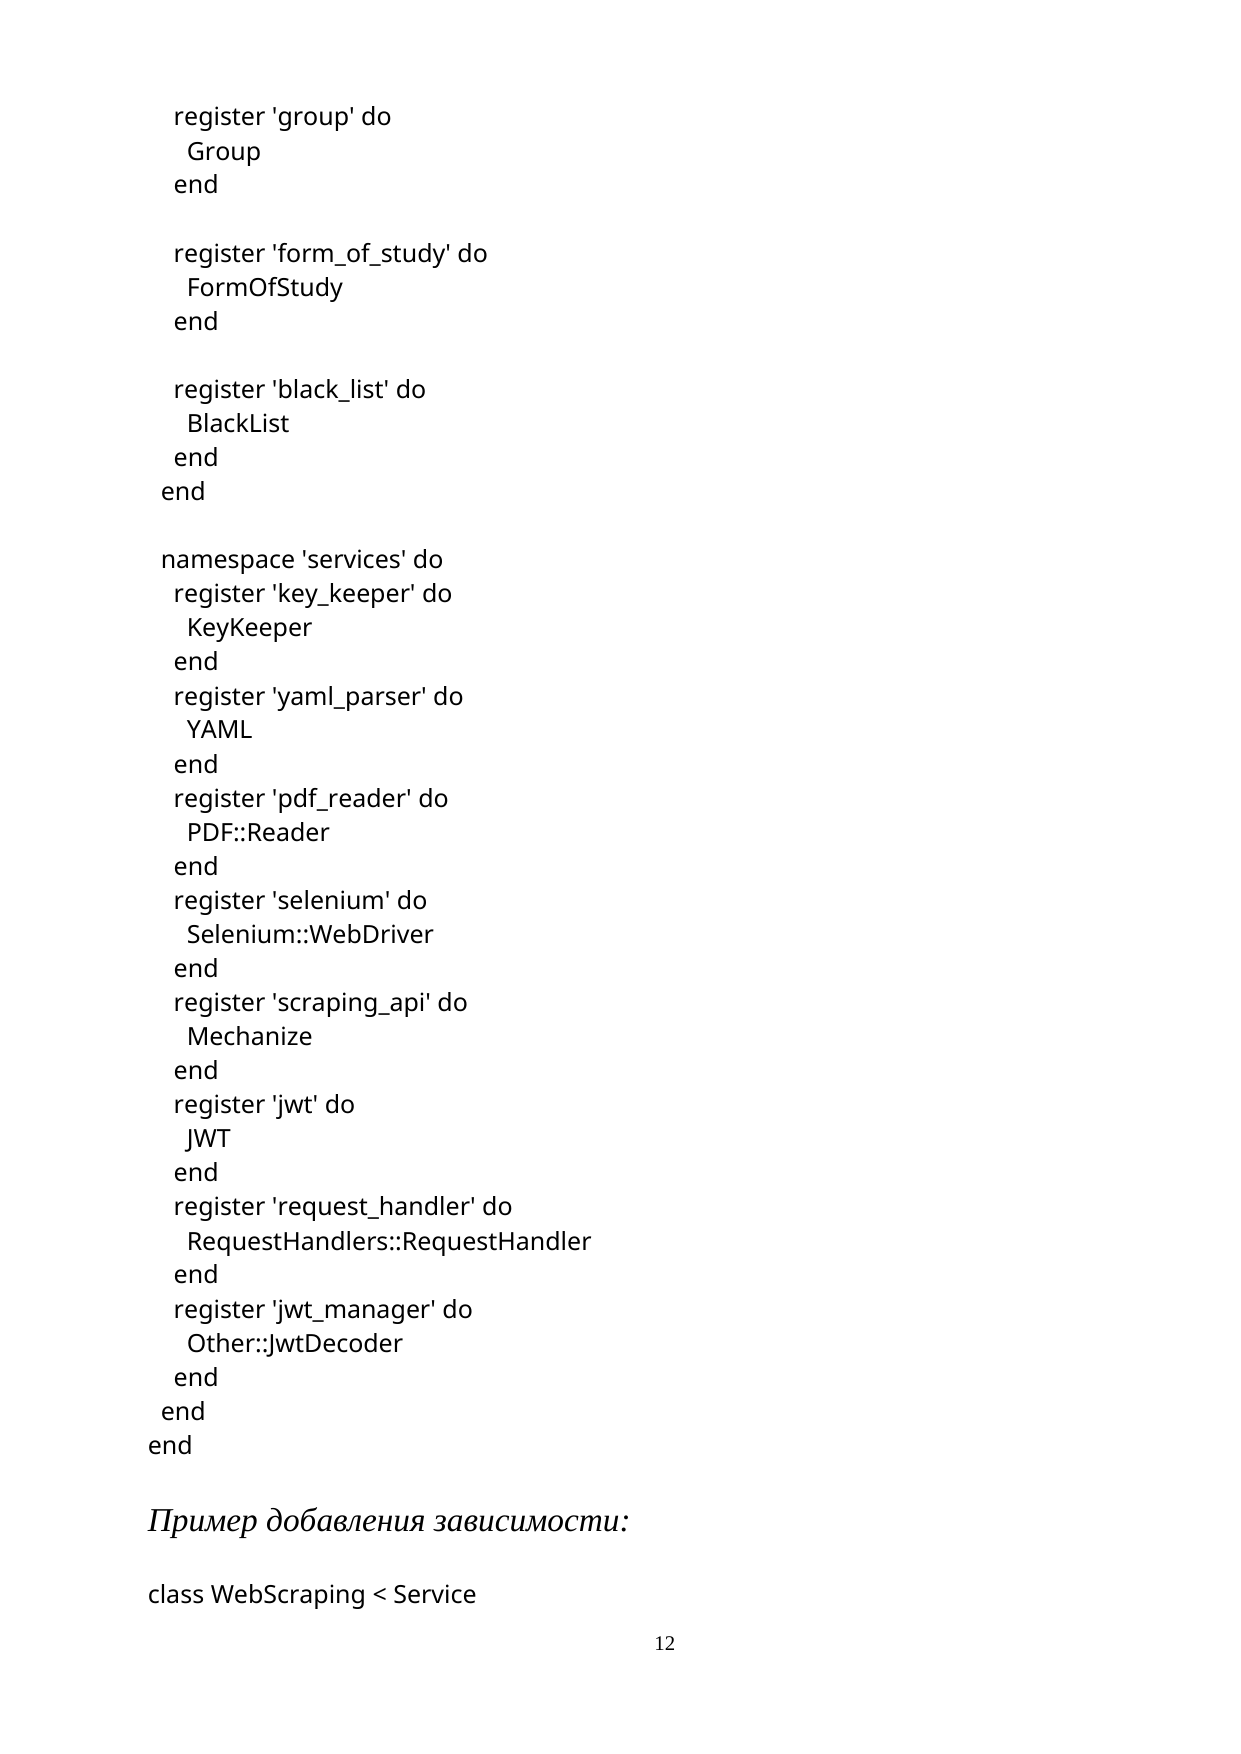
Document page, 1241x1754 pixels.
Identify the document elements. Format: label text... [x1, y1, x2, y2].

text register 'key_keeper' do [148, 576, 1181, 610]
text YAML [148, 712, 1181, 746]
text PDF::Reader [148, 814, 1181, 848]
text end [148, 303, 1181, 337]
text end [148, 644, 1181, 678]
text register 'request_handler' do [148, 1189, 1181, 1223]
text Other::JwtDecoder [148, 1325, 1181, 1359]
text end [148, 1359, 1181, 1393]
text JWT [148, 1121, 1181, 1155]
text end [148, 1053, 1181, 1087]
text end [148, 1393, 1181, 1427]
text Selenium::WebDriver [148, 917, 1181, 951]
text register 'selenium' do [148, 882, 1181, 917]
text Mechanize [148, 1019, 1181, 1053]
text register 'yaml_parser' do [148, 678, 1181, 712]
text end [148, 848, 1181, 882]
text register 'form_of_study' do [148, 235, 1181, 269]
text end [148, 474, 1181, 508]
text KeyKeeper [148, 610, 1181, 644]
text register 'jwt_manager' do [148, 1291, 1181, 1325]
text Group [148, 133, 1181, 167]
text end [148, 746, 1181, 780]
text register 'scraping_api' do [148, 985, 1181, 1019]
text end [148, 1427, 1181, 1462]
text register 'pdf_reader' do [148, 780, 1181, 814]
text end [148, 951, 1181, 985]
text end [148, 1257, 1181, 1291]
text register 'group' do [148, 99, 1181, 133]
text RequestHandlers::RequestHandler [148, 1223, 1181, 1257]
text FormOfStudy [148, 269, 1181, 303]
text end [148, 167, 1181, 201]
text BlackList [148, 406, 1181, 440]
text Пример добавления зависимости: [148, 1500, 1181, 1538]
text register 'black_list' do [148, 372, 1181, 406]
text register 'jwt' do [148, 1087, 1181, 1121]
text end [148, 1155, 1181, 1189]
text class WebScraping < Service [148, 1577, 1181, 1611]
text namespace 'services' do [148, 542, 1181, 576]
text end [148, 440, 1181, 474]
